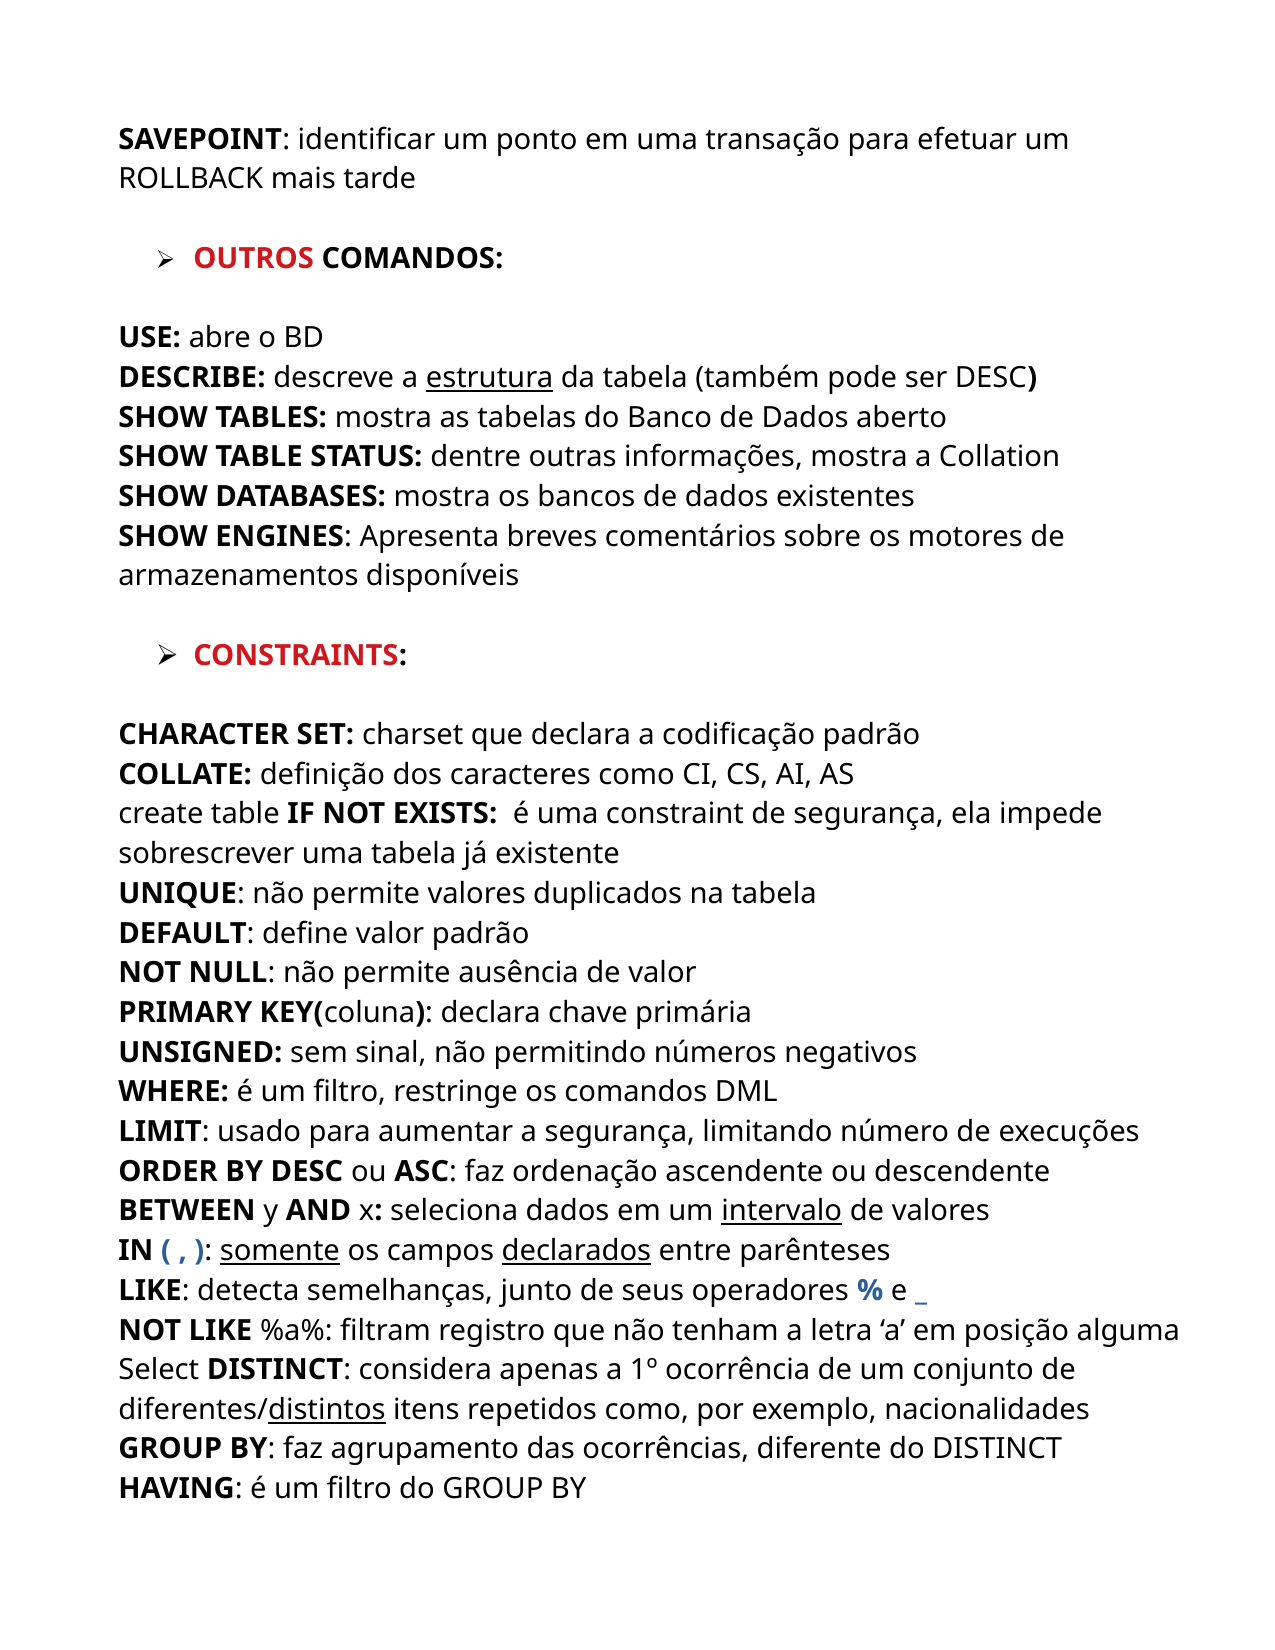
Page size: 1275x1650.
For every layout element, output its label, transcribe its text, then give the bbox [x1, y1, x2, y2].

text SHOW ENGINES: Apresenta breves comentários sobre os motores de armazenamentos disponíveis [118, 515, 1193, 594]
text UNSIGNED: sem sinal, não permitindo números negativos [118, 1031, 1193, 1071]
text CHARACTER SET: charset que declara a codificação padrão [118, 713, 1193, 753]
text NOT NULL: não permite ausência de valor [118, 952, 1193, 991]
list OUTROS COMANDOS: [156, 237, 1193, 277]
text LIMIT: usado para aumentar a segurança, limitando número de execuções [118, 1110, 1193, 1150]
text SHOW TABLES: mostra as tabelas do Banco de Dados aberto [118, 396, 1193, 436]
text GROUP BY: faz agrupamento das ocorrências, diferente do DISTINCT [118, 1428, 1193, 1467]
text SHOW TABLE STATUS: dentre outras informações, mostra a Collation [118, 436, 1193, 475]
text WHERE: é um filtro, restringe os comandos DML [118, 1071, 1193, 1110]
text ORDER BY DESC ou ASC: faz ordenação ascendente ou descendente [118, 1150, 1193, 1190]
text NOT LIKE %a%: filtram registro que não tenham a letra ‘a’ em posição alguma [118, 1309, 1193, 1348]
text HAVING: é um filtro do GROUP BY [118, 1467, 1193, 1507]
text UNIQUE: não permite valores duplicados na tabela [118, 872, 1193, 912]
text DEFAULT: define valor padrão [118, 912, 1193, 952]
text create table IF NOT EXISTS: é uma constraint de segurança, ela impede sobrescrever uma tabela já existente [118, 793, 1181, 872]
text COLLATE: definição dos caracteres como CI, CS, AI, AS [118, 753, 1193, 793]
text PRIMARY KEY(coluna): declara chave primária [118, 991, 1193, 1031]
text SHOW DATABASES: mostra os bancos de dados existentes [118, 475, 1193, 515]
text SAVEPOINT: identificar um ponto em uma transação para efetuar um ROLLBACK mais tarde [118, 118, 1193, 197]
text DESCRIBE: descreve a estrutura da tabela (também pode ser DESC) [118, 356, 1193, 396]
text USE: abre o BD [118, 317, 1193, 356]
text IN ( , ): somente os campos declarados entre parênteses [118, 1229, 1193, 1269]
list CONSTRAINTS: [156, 634, 1193, 713]
text LIKE: detecta semelhanças, junto de seus operadores % e _ [118, 1269, 1193, 1309]
text Select DISTINCT: considera apenas a 1º ocorrência de um conjunto de diferentes/distintos itens repetidos como, por exemplo, nacionalidades [118, 1348, 1193, 1428]
text BETWEEN y AND x: seleciona dados em um intervalo de valores [118, 1190, 1193, 1229]
